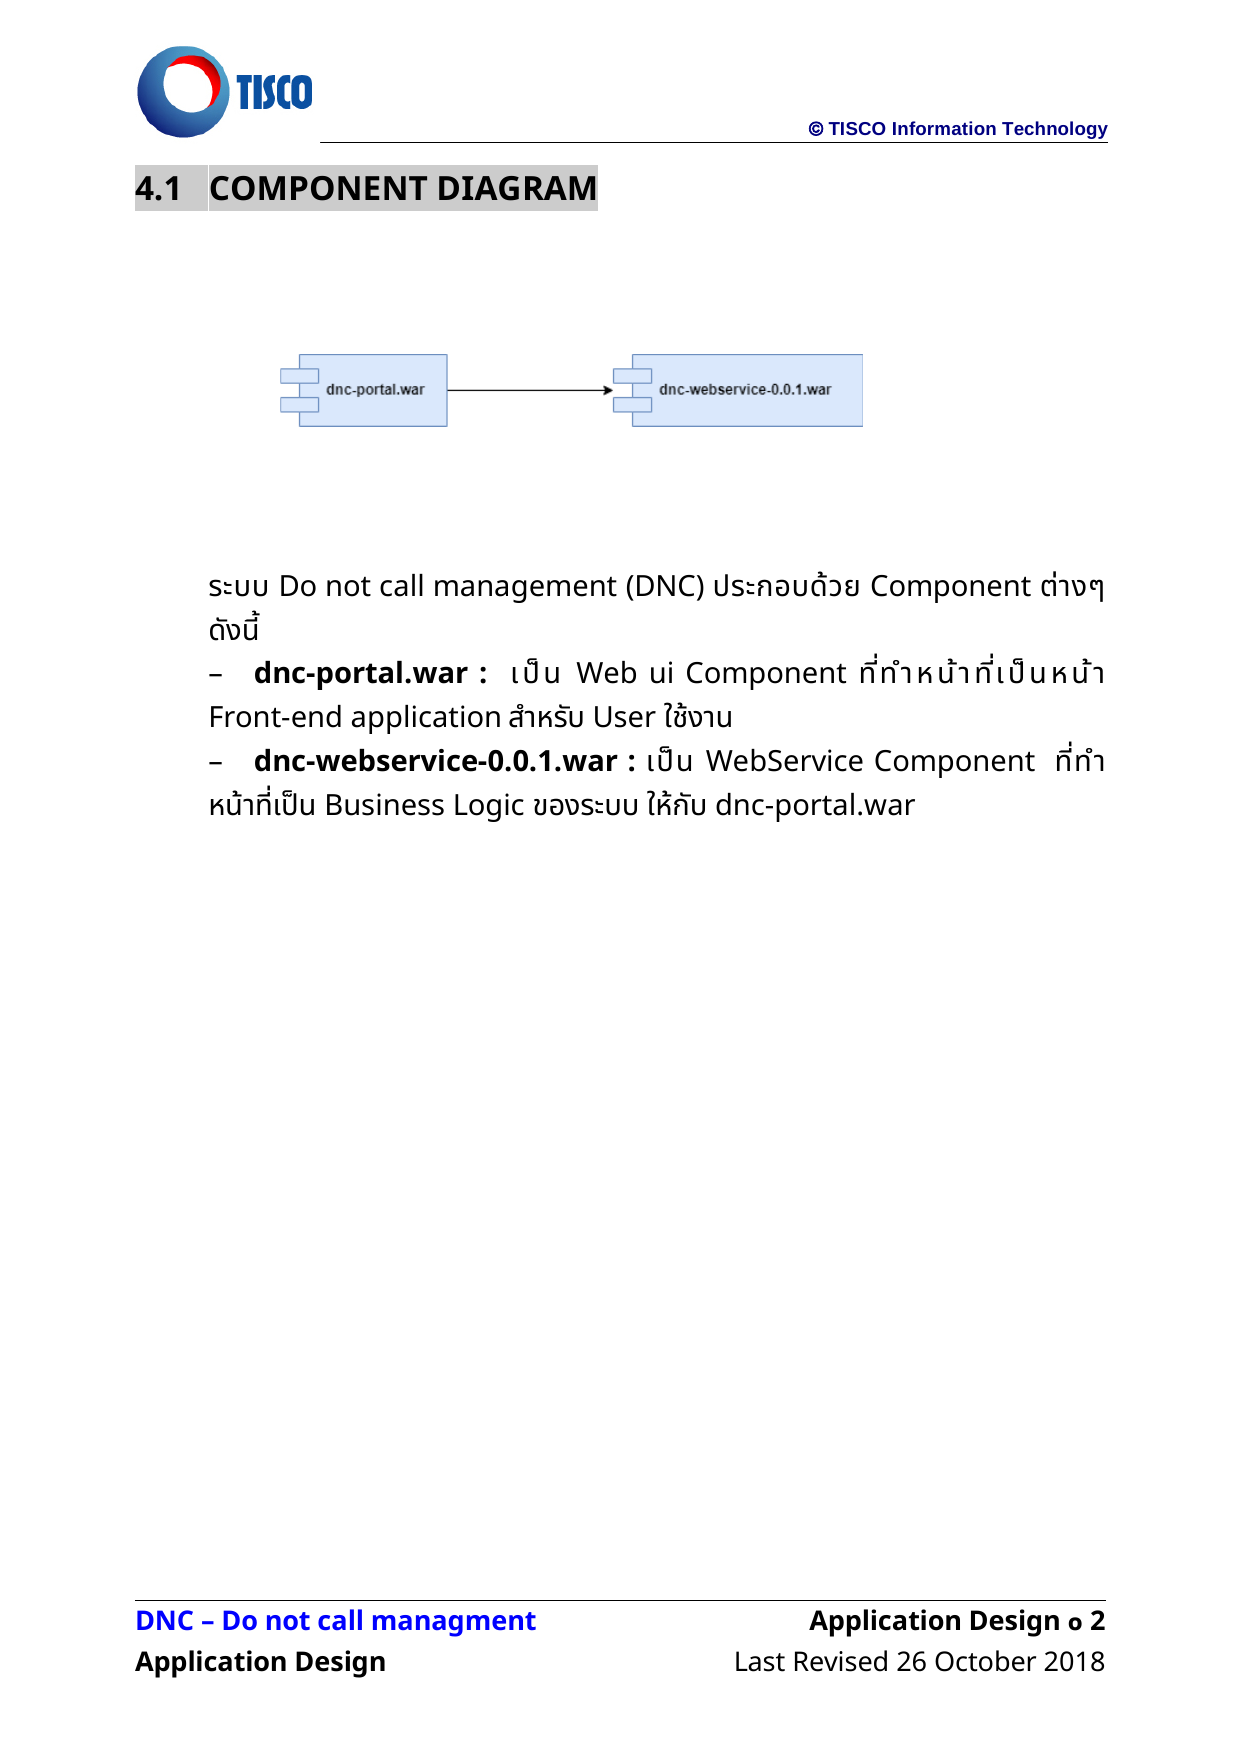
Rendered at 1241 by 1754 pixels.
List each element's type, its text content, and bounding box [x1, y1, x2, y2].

list dnc-webservice-0.0.1.war : เป็น WebService Component ที่ทำหน้าที่เป็น Business Logic ของระบบ ให้กับ dnc-portal.war [208, 741, 1106, 829]
subtitle 4.1 COMPONENT DIAGRAM [135, 165, 1106, 211]
text ระบบ Do not call management (DNC) ประกอบด้วย Component ต่างๆดังนี้ [208, 565, 1106, 653]
picture [280, 354, 863, 427]
list dnc-portal.war : เป็น Web ui Component ที่ทำหน้าที่เป็นหน้า Front-end applicationสำหรับ User ใช้งาน [208, 653, 1106, 741]
